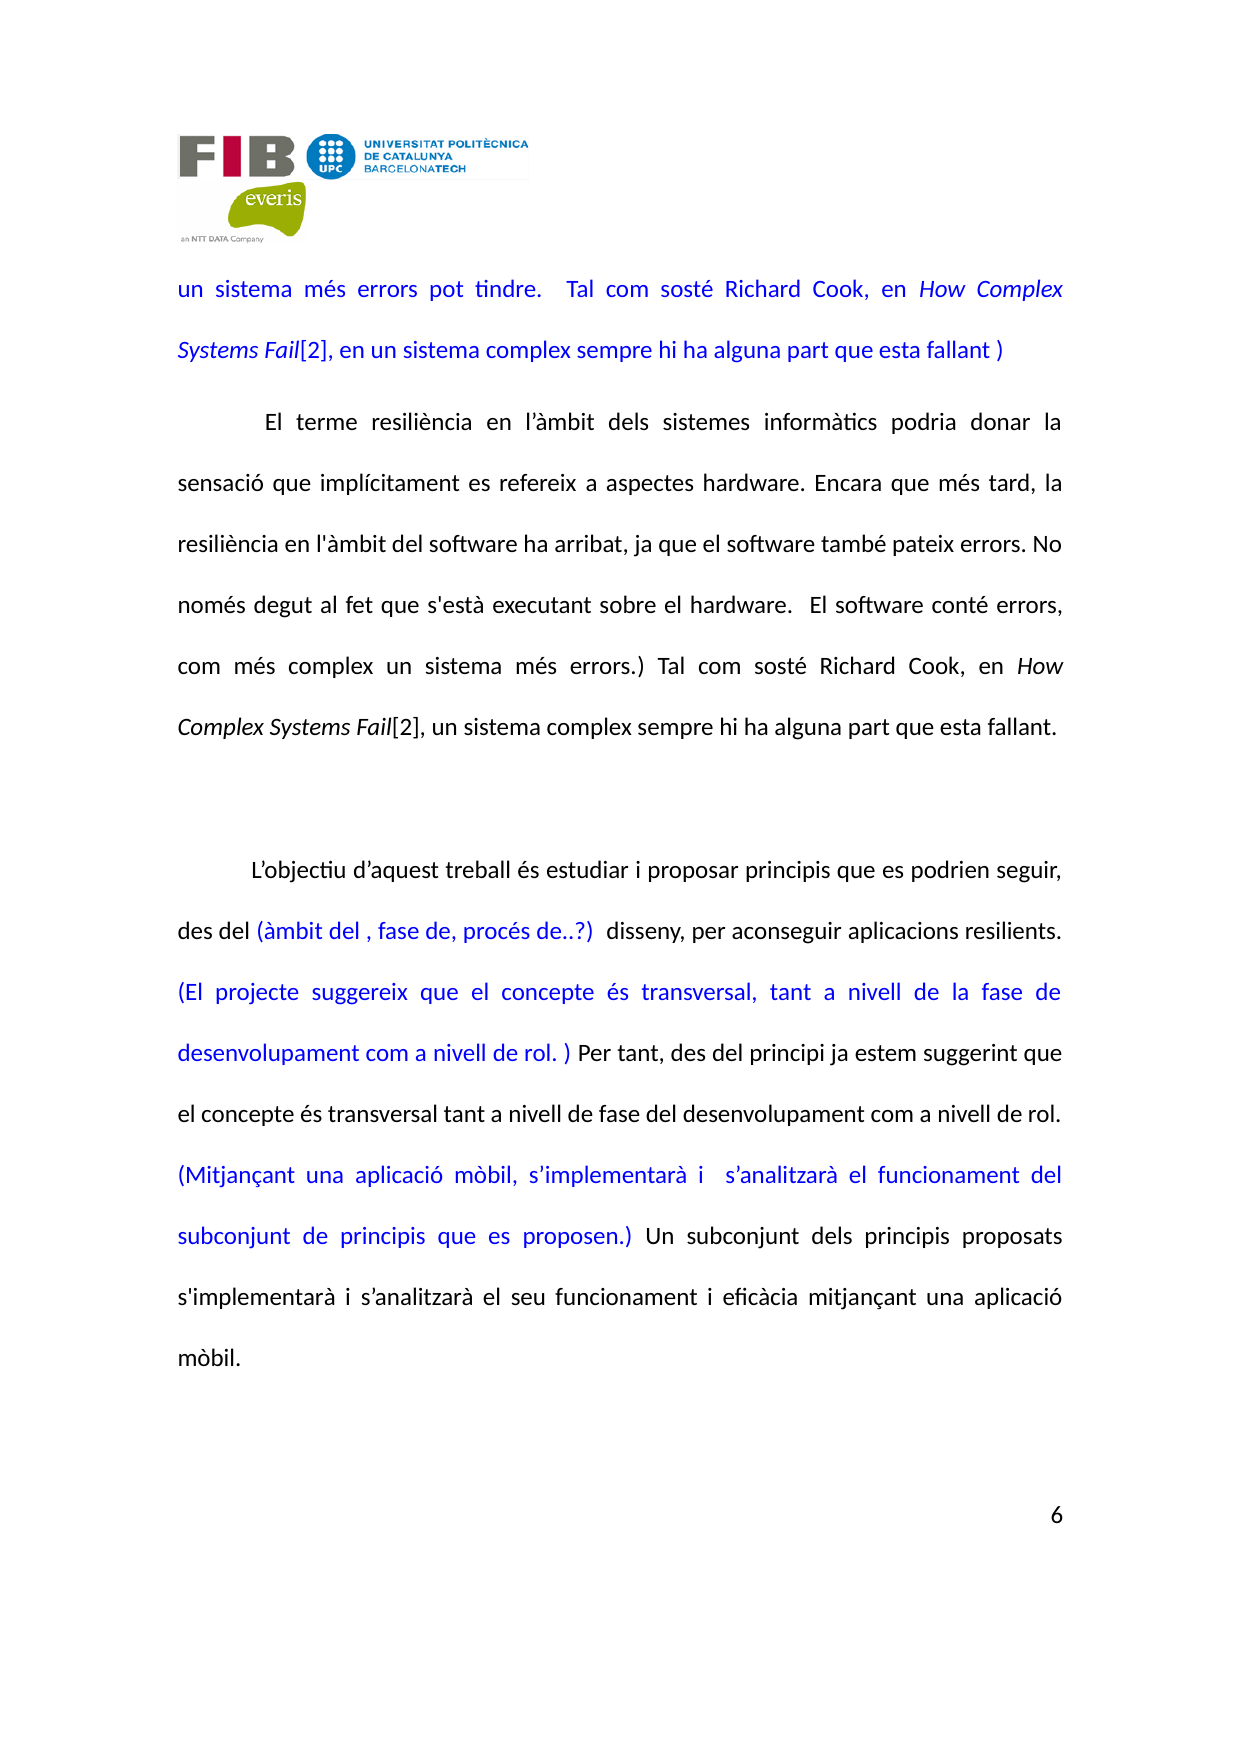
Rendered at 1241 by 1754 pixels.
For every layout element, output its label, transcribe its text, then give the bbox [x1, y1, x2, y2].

text El terme resiliència en l’àmbit dels sistemes informàtics podria donar la sensació que implícitament es refereix a aspectes hardware. Encara que més tard, la resiliència en l'àmbit del software ha arribat, ja que el software també pateix errors. No només degut al fet que s'està executant sobre el hardware. El software conté errors, com més complex un sistema més errors.) Tal com sosté Richard Cook, en How Complex Systems Fail[2], un sistema complex sempre hi ha alguna part que esta fallant. [177, 406, 1063, 742]
text un sistema més errors pot tindre. Tal com sosté Richard Cook, en How Complex Systems Fail[2], en un sistema complex sempre hi ha alguna part que esta fallant ) [177, 273, 1063, 365]
picture [177, 134, 529, 243]
text L’objectiu d’aquest treball és estudiar i proposar principis que es podrien seguir, des del (àmbit del , fase de, procés de..?) disseny, per aconseguir aplicacions resilients. (El projecte suggereix que el concepte és transversal, tant a nivell de la fase de desenvolupament com a nivell de rol. ) Per tant, des del principi ja estem suggerint que el concepte és transversal tant a nivell de fase del desenvolupament com a nivell de rol. (Mitjançant una aplicació mòbil, s’implementarà i s’analitzarà el funcionament del subconjunt de principis que es proposen.) Un subconjunt dels principis proposats s'implementarà i s’analitzarà el seu funcionament i eficàcia mitjançant una aplicació mòbil. [177, 854, 1063, 1373]
